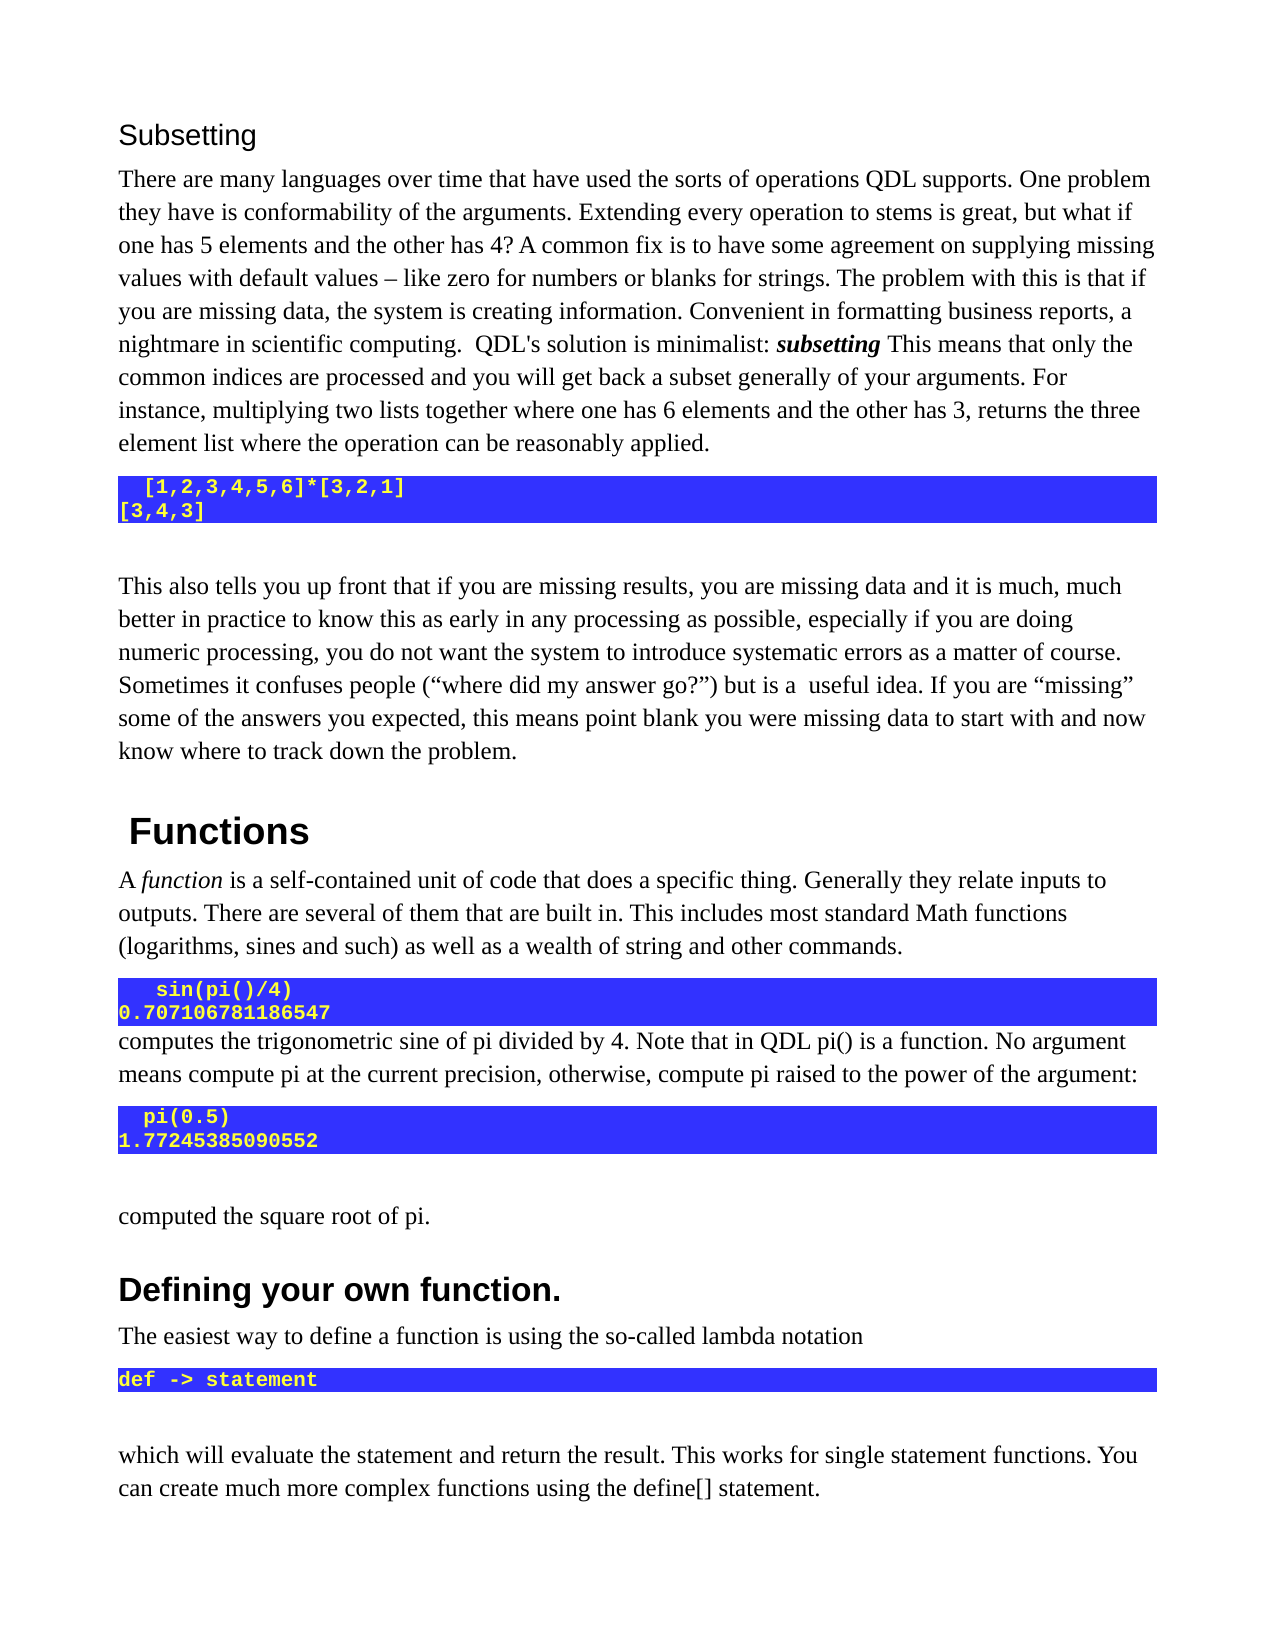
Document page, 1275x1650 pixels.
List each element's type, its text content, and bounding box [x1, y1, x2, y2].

subtitle Defining your own function. [118, 1270, 1157, 1308]
text [3,4,3] [118, 500, 1157, 523]
text [1,2,3,4,5,6]*[3,2,1] [118, 476, 1157, 500]
text pi(0.5) [118, 1106, 1157, 1130]
subtitle Functions [118, 809, 1157, 852]
text The easiest way to define a function is using the so-called lambda notation [118, 1321, 1157, 1350]
text computed the square root of pi. [118, 1201, 1157, 1230]
text There are many languages over time that have used the sorts of operations QDL supports. One problem they have is conformability of the arguments. Extending every operation to stems is great, but what if one has 5 elements and the other has 4? A common fix is to have some agreement on supplying missing values with default values – like zero for numbers or blanks for strings. The problem with this is that if you are missing data, the system is creating information. Convenient in formatting business reports, a nightmare in scientific computing. QDL's solution is minimalist: subsetting This means that only the common indices are processed and you will get back a subset generally of your arguments. For instance, multiplying two lists together where one has 6 elements and the other has 3, returns the three element list where the operation can be reasonably applied. [118, 164, 1157, 457]
subtitle Subsetting [118, 118, 1157, 152]
text which will evaluate the statement and return the result. This works for single statement functions. You can create much more complex functions using the define[] statement. [118, 1440, 1157, 1502]
text A function is a self-contained unit of code that does a specific thing. Generally they relate inputs to outputs. There are several of them that are built in. This includes most standard Math functions (logarithms, sines and such) as well as a wealth of string and other commands. [118, 865, 1157, 960]
text computes the trigonometric sine of pi divided by 4. Note that in QDL pi() is a function. No argument means compute pi at the current precision, otherwise, compute pi raised to the power of the argument: [118, 1026, 1157, 1088]
text This also tells you up front that if you are missing results, you are missing data and it is much, much better in practice to know this as early in any processing as possible, especially if you are doing numeric processing, you do not want the system to introduce systematic errors as a matter of course. Sometimes it confuses people (“where did my answer go?”) but is a useful idea. If you are “missing” some of the answers you expected, this means point blank you were missing data to start with and now know where to track down the problem. [118, 571, 1157, 765]
text sin(pi()/4) [118, 978, 1157, 1002]
text 0.707106781186547 [118, 1002, 1157, 1026]
text 1.77245385090552 [118, 1130, 1157, 1154]
text def -> statement [118, 1368, 1157, 1392]
